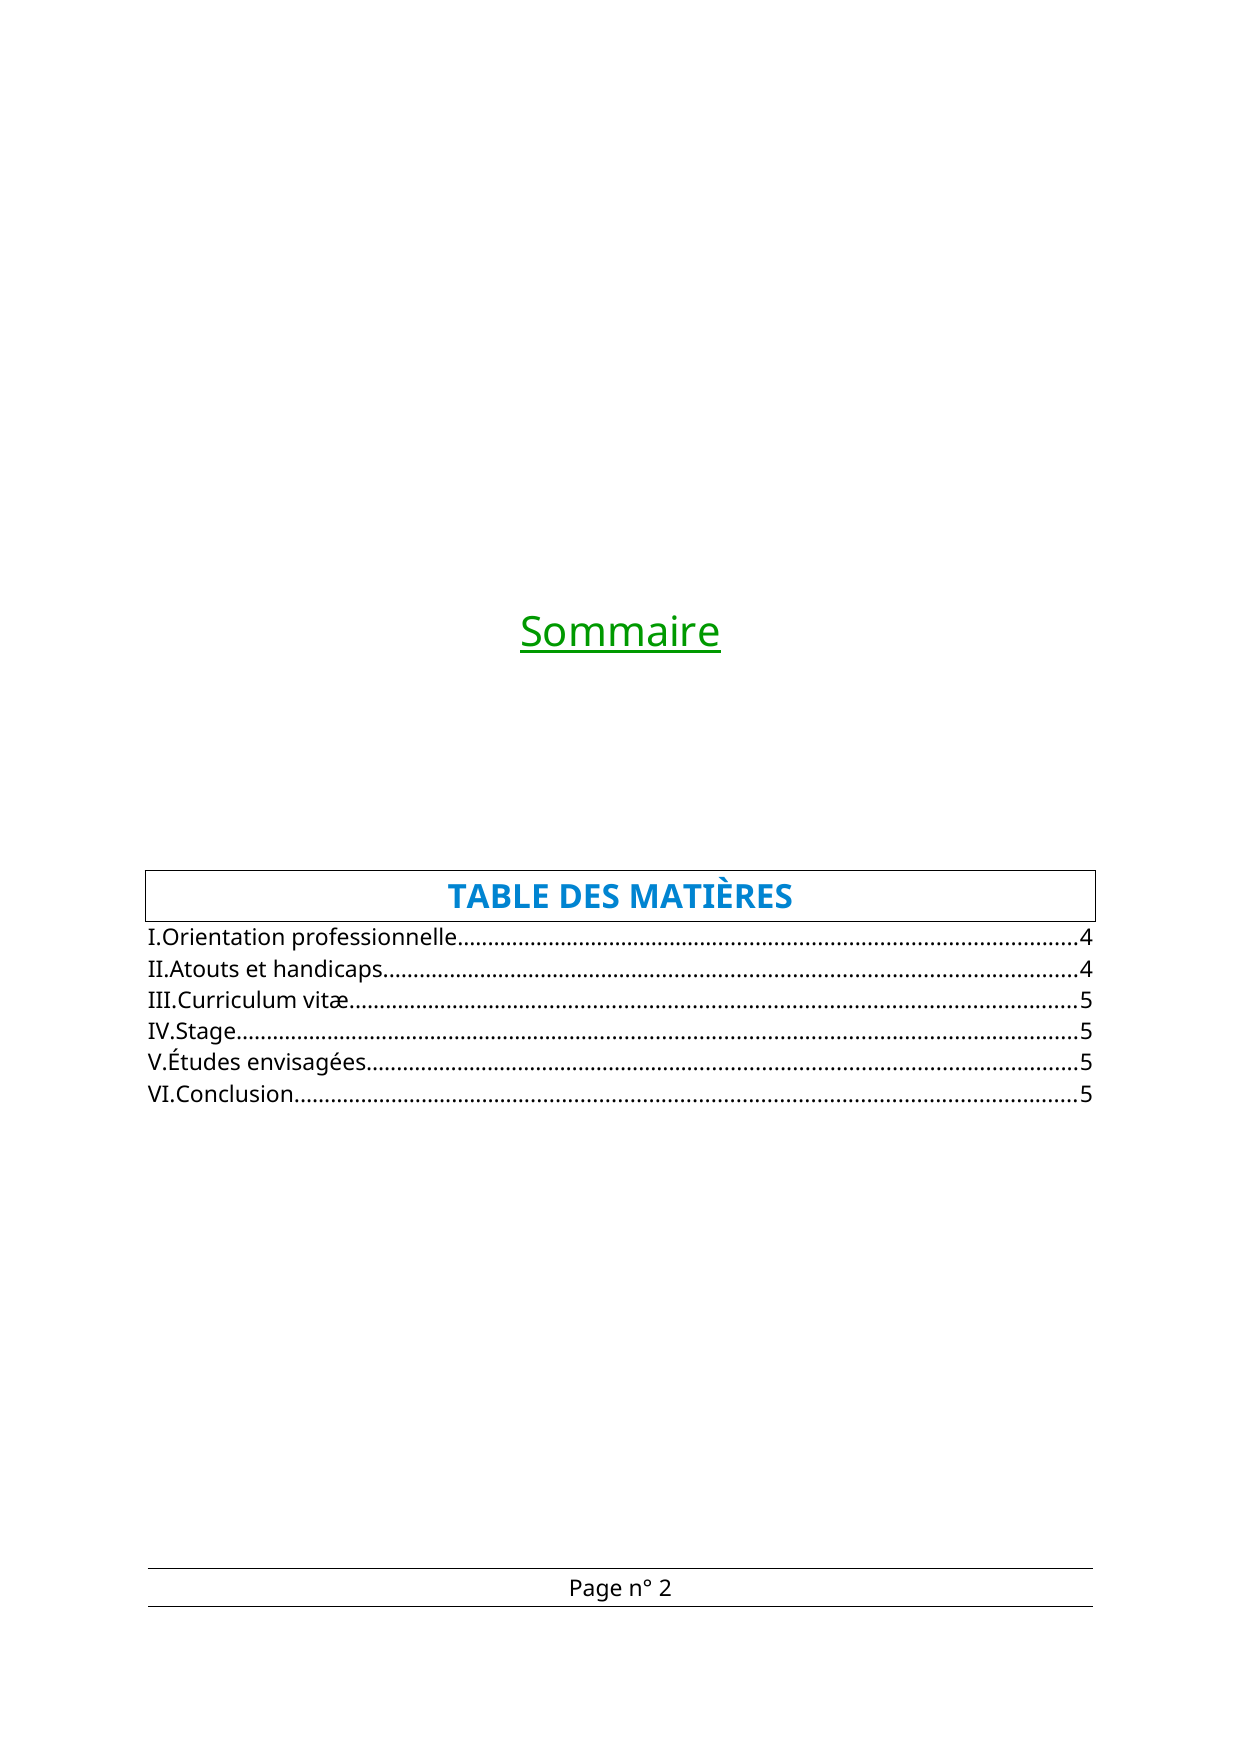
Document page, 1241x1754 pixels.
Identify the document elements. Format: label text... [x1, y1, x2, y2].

title Sommaire [148, 602, 1093, 658]
text II.Atouts et handicaps 4 [148, 953, 1093, 984]
subtitle Table des matières [146, 871, 1095, 921]
text VI.Conclusion 5 [148, 1078, 1093, 1109]
text V.Études envisagées 5 [148, 1046, 1093, 1078]
text III.Curriculum vitæ 5 [148, 984, 1093, 1015]
text I.Orientation professionnelle 4 [148, 922, 1093, 953]
text IV.Stage 5 [148, 1015, 1093, 1046]
